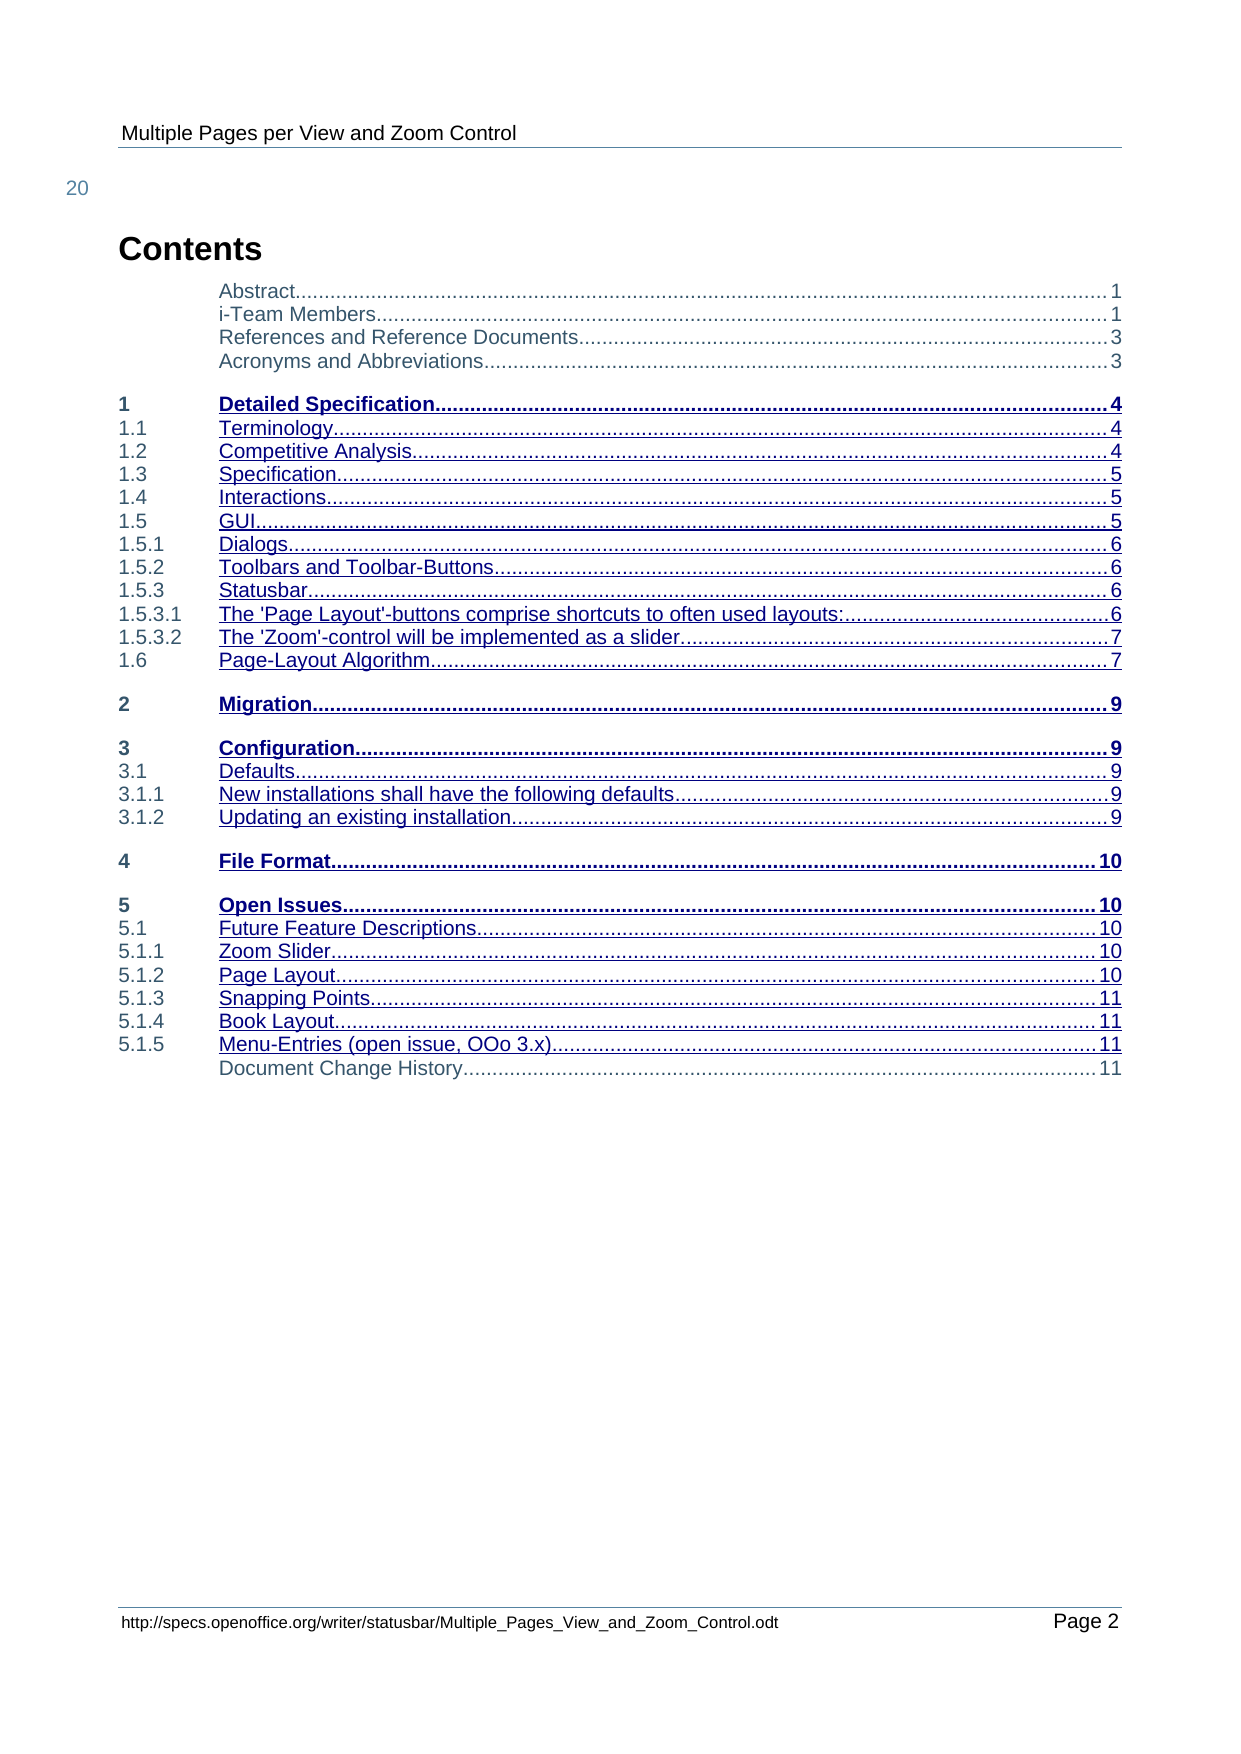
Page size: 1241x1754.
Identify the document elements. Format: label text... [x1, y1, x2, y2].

text 5.1.5 Menu-Entries (open issue, OOo 3.x) 11 [118, 1033, 1122, 1056]
text 1.5.1 Dialogs 6 [118, 532, 1122, 556]
text 1.2 Competitive Analysis 4 [118, 439, 1122, 463]
text Abstract 1 [118, 279, 1122, 303]
text 5.1.2 Page Layout 10 [118, 963, 1122, 987]
text 1.5.3.2 The 'Zoom'-control will be implemented as a slider. 7 [118, 625, 1122, 648]
text 3.1 Defaults 9 [118, 759, 1122, 783]
text 1.6 Page-Layout Algorithm 7 [118, 648, 1122, 672]
text 5.1 Future Feature Descriptions 10 [118, 917, 1122, 940]
text Document Change History 11 [118, 1056, 1122, 1079]
text 3.1.2 Updating an existing installation 9 [118, 806, 1122, 829]
text 1.4 Interactions 5 [118, 486, 1122, 509]
text 1.5 GUI 5 [118, 509, 1122, 532]
text 3.1.1 New installations shall have the following defaults 9 [118, 783, 1122, 806]
subtitle Contents [118, 230, 1122, 267]
text 5 Open Issues 10 [118, 894, 1122, 917]
text i-Team Members 1 [118, 303, 1122, 326]
text References and Reference Documents 3 [118, 326, 1122, 349]
text 5.1.1 Zoom Slider 10 [118, 940, 1122, 963]
text Acronyms and Abbreviations 3 [118, 349, 1122, 372]
text 5.1.4 Book Layout 11 [118, 1010, 1122, 1033]
text 1.5.2 Toolbars and Toolbar-Buttons 6 [118, 556, 1122, 579]
text 1 Detailed Specification 4 [118, 393, 1122, 416]
text 2 Migration 9 [118, 692, 1122, 716]
text 1.1 Terminology 4 [118, 416, 1122, 439]
text 1.5.3 Statusbar 6 [118, 579, 1122, 602]
text 4 File Format 10 [118, 850, 1122, 873]
text 1.5.3.1 The 'Page Layout'-buttons comprise shortcuts to often used layouts: 6 [118, 602, 1122, 625]
text 3 Configuration 9 [118, 736, 1122, 759]
text 5.1.3 Snapping Points 11 [118, 987, 1122, 1010]
text 1.3 Specification 5 [118, 463, 1122, 486]
